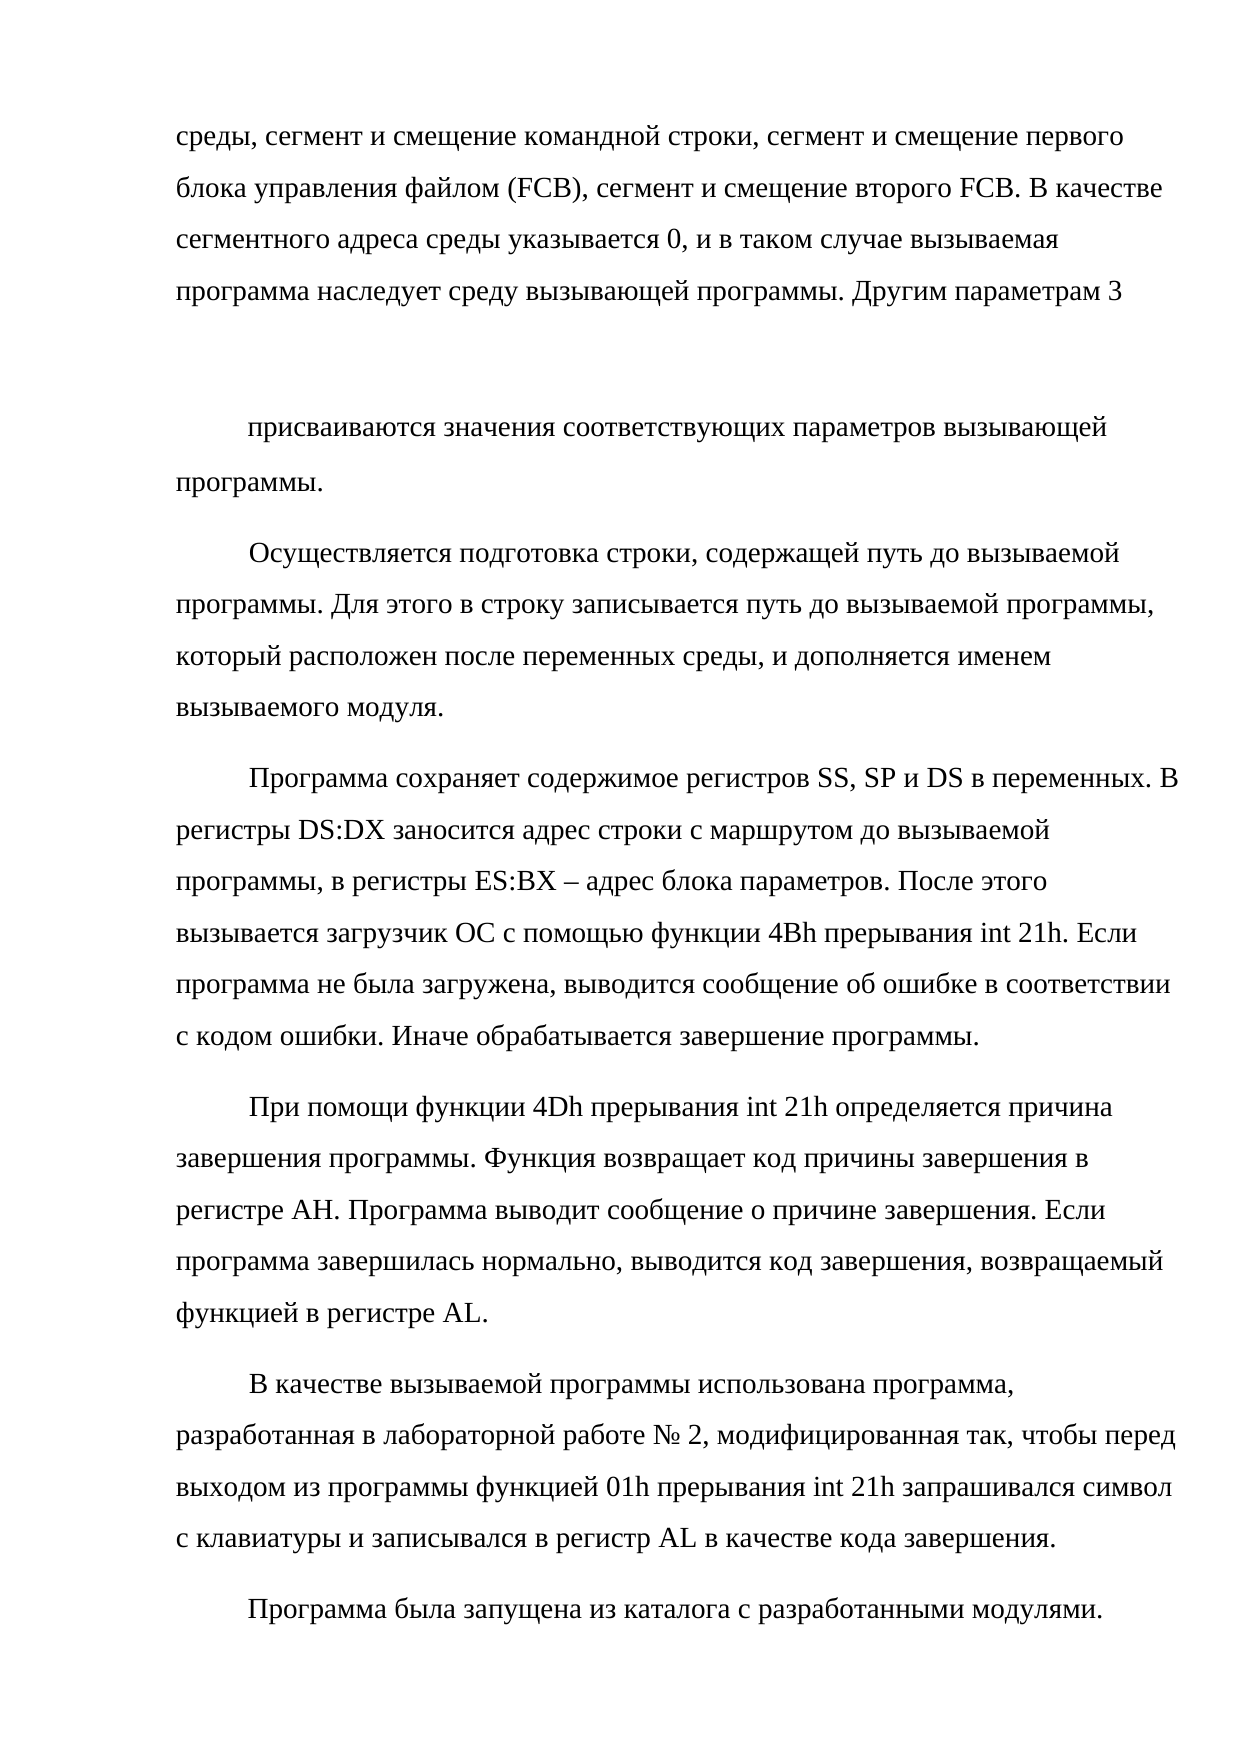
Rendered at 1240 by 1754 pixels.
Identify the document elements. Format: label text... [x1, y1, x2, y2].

text среды, сегмент и смещение командной строки, сегмент и смещение первого блока управления файлом (FCB), сегмент и смещение второго FCB. В качестве сегментного адреса среды указывается 0, и в таком случае вызываемая программа наследует среду вызывающей программы. Другим параметрам 3 [176, 118, 1180, 306]
text присваиваются значения соответствующих параметров вызывающей [180, 409, 1182, 442]
text Программа сохраняет содержимое регистров SS, SP и DS в переменных. В регистры DS:DX заносится адрес строки с маршрутом до вызываемой программы, в регистры ES:BX – адрес блока параметров. После этого вызывается загрузчик ОС с помощью функции 4Bh прерывания int 21h. Если программа не была загружена, выводится сообщение об ошибке в соответствии с кодом ошибки. Иначе обрабатывается завершение программы. [176, 760, 1180, 1052]
text Программа была запущена из каталога с разработанными модулями. [180, 1591, 1178, 1625]
text Осуществляется подготовка строки, содержащей путь до вызываемой программы. Для этого в строку записывается путь до вызываемой программы, который расположен после переменных среды, и дополняется именем вызываемого модуля. [176, 535, 1180, 723]
text В качестве вызываемой программы использована программа, разработанная в лабораторной работе № 2, модифицированная так, чтобы перед выходом из программы функцией 01h прерывания int 21h запрашивался символ с клавиатуры и записывался в регистр AL в качестве кода завершения. [176, 1366, 1180, 1554]
text При помощи функции 4Dh прерывания int 21h определяется причина завершения программы. Функция возвращает код причины завершения в регистре AH. Программа выводит сообщение о причине завершения. Если программа завершилась нормально, выводится код завершения, возвращаемый функцией в регистре AL. [176, 1089, 1180, 1329]
text программы. [176, 464, 1180, 498]
